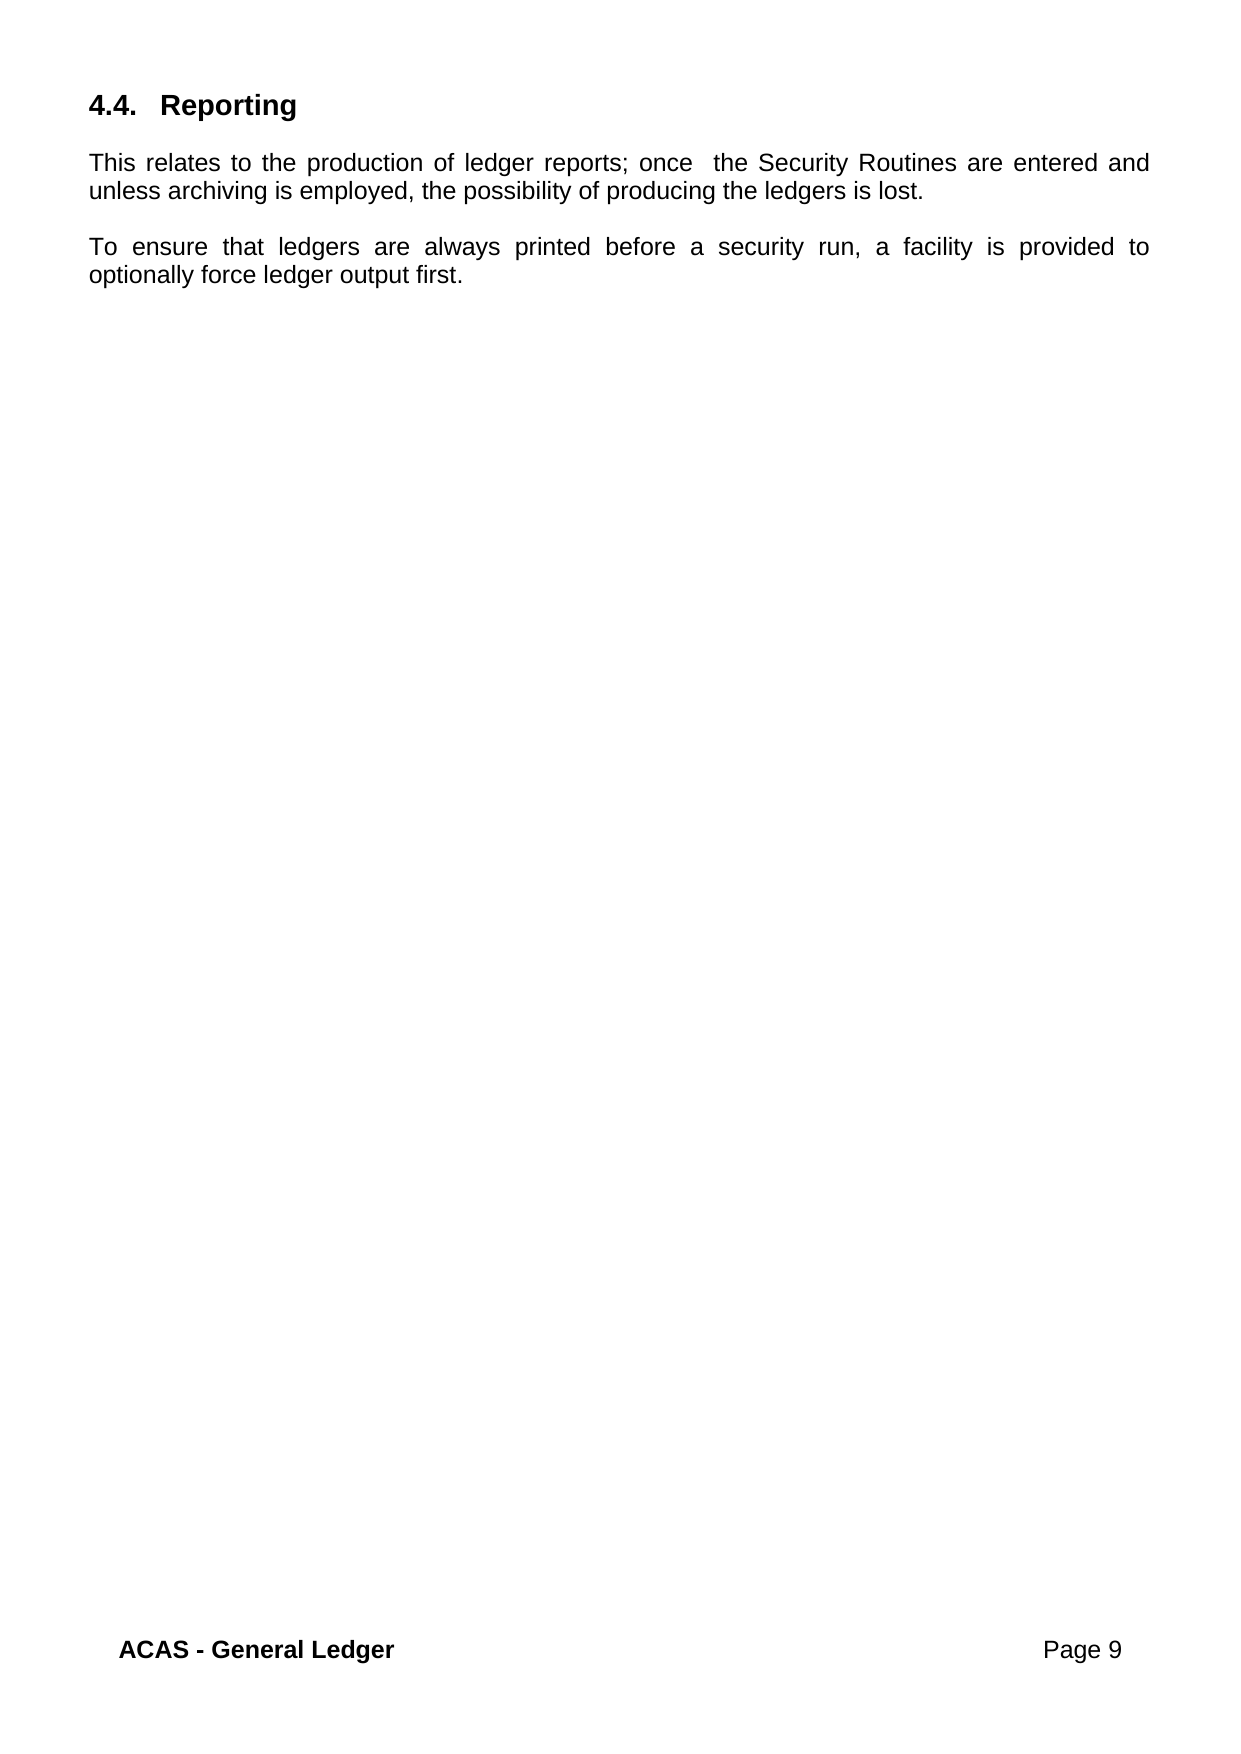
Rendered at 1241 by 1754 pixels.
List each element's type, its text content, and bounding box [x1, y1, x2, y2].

text To ensure that ledgers are always printed before a security run, a facility is provided to optionally force ledger output first. [88, 233, 1152, 289]
text This relates to the production of ledger reports; once the Security Routines are entered and unless archiving is employed, the possibility of producing the ledgers is lost. [88, 149, 1152, 205]
subtitle Reporting [88, 88, 1152, 121]
